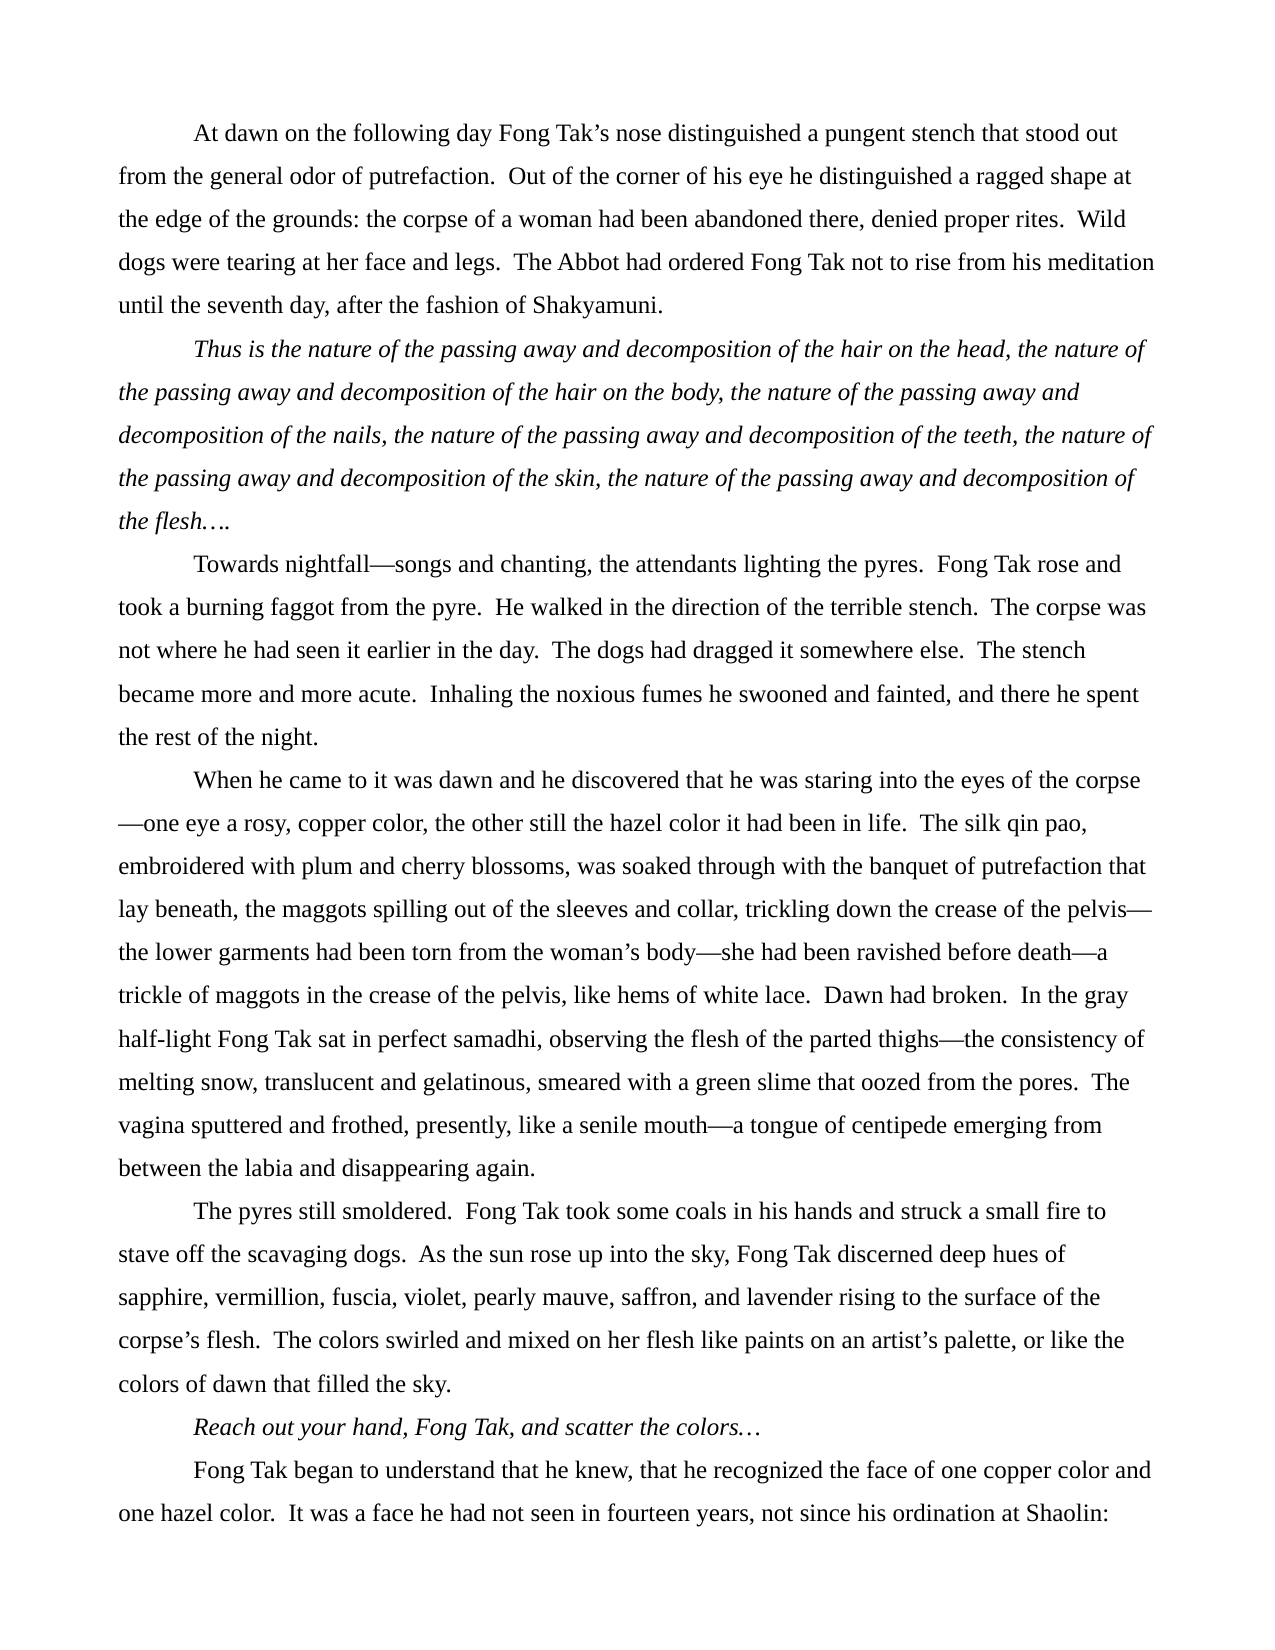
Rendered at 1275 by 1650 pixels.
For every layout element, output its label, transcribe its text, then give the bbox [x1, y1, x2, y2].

text Thus is the nature of the passing away and decomposition of the hair on the head, the nature of the passing away and decomposition of the hair on the body, the nature of the passing away and decomposition of the nails, the nature of the passing away and decomposition of the teeth, the nature of the passing away and decomposition of the skin, the nature of the passing away and decomposition of the flesh…. [118, 334, 1157, 535]
text Reach out your hand, Fong Tak, and scatter the colors… [118, 1412, 1157, 1441]
text When he came to it was dawn and he discovered that he was staring into the eyes of the corpse—one eye a rosy, copper color, the other still the hazel color it had been in life. The silk qin pao, embroidered with plum and cherry blossoms, was soaked through with the banquet of putrefaction that lay beneath, the maggots spilling out of the sleeves and collar, trickling down the crease of the pelvis—the lower garments had been torn from the woman’s body—she had been ravished before death—a trickle of maggots in the crease of the pelvis, like hems of white lace. Dawn had broken. In the gray half-light Fong Tak sat in perfect samadhi, observing the flesh of the parted thighs—the consistency of melting snow, translucent and gelatinous, smeared with a green slime that oozed from the pores. The vagina sputtered and frothed, presently, like a senile mouth—a tongue of centipede emerging from between the labia and disappearing again. [118, 765, 1157, 1182]
text Fong Tak began to understand that he knew, that he recognized the face of one copper color and one hazel color. It was a face he had not seen in fourteen years, not since his ordination at Shaolin: [118, 1455, 1157, 1527]
text At dawn on the following day Fong Tak’s nose distinguished a pungent stench that stood out from the general odor of putrefaction. Out of the corner of his eye he distinguished a ragged shape at the edge of the grounds: the corpse of a woman had been abandoned there, denied proper rites. Wild dogs were tearing at her face and legs. The Abbot had ordered Fong Tak not to rise from his meditation until the seventh day, after the fashion of Shakyamuni. [118, 118, 1157, 319]
text The pyres still smoldered. Fong Tak took some coals in his hands and struck a small fire to stave off the scavaging dogs. As the sun rose up into the sky, Fong Tak discerned deep hues of sapphire, vermillion, fuscia, violet, pearly mauve, saffron, and lavender rising to the surface of the corpse’s flesh. The colors swirled and mixed on her flesh like paints on an artist’s palette, or like the colors of dawn that filled the sky. [118, 1196, 1157, 1397]
text Towards nightfall—songs and chanting, the attendants lighting the pyres. Fong Tak rose and took a burning faggot from the pyre. He walked in the direction of the terrible stench. The corpse was not where he had seen it earlier in the day. The dogs had dragged it somewhere else. The stench became more and more acute. Inhaling the noxious fumes he swooned and fainted, and there he spent the rest of the night. [118, 549, 1157, 751]
